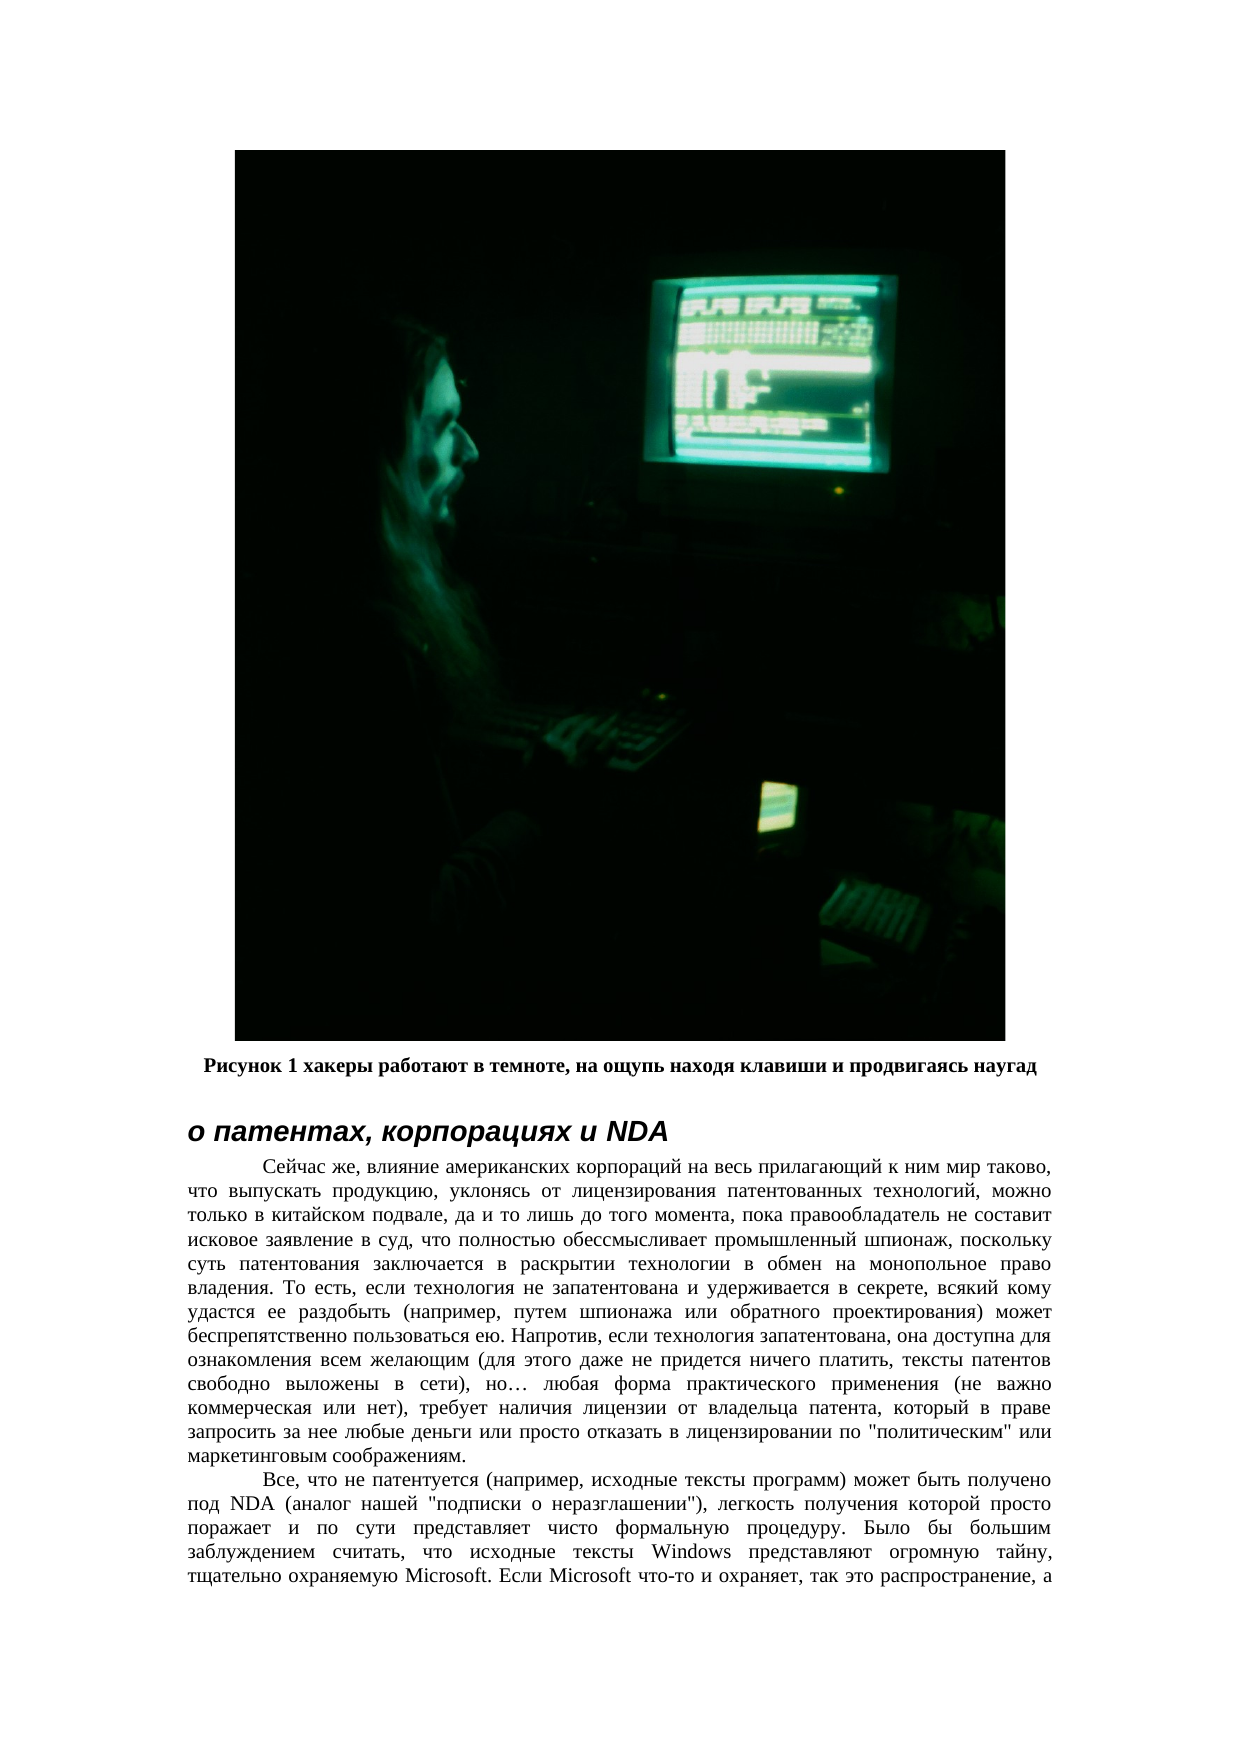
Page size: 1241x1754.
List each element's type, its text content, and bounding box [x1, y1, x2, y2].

text Сейчас же, влияние американских корпораций на весь прилагающий к ним мир таково, что выпускать продукцию, уклонясь от лицензирования патентованных технологий, можно только в китайском подвале, да и то лишь до того момента, пока правообладатель не составит исковое заявление в суд, что полностью обессмысливает промышленный шпионаж, поскольку суть патентования заключается в раскрытии технологии в обмен на монопольное право владения. То есть, если технология не запатентована и удерживается в секрете, всякий кому удастся ее раздобыть (например, путем шпионажа или обратного проектирования) может беспрепятственно пользоваться ею. Напротив, если технология запатентована, она доступна для ознакомления всем желающим (для этого даже не придется ничего платить, тексты патентов свободно выложены в сети), но… любая форма практического применения (не важно коммерческая или нет), требует наличия лицензии от владельца патента, который в праве запросить за нее любые деньги или просто отказать в лицензировании по "политическим" или маркетинговым соображениям. [187, 1154, 1053, 1467]
text Все, что не патентуется (например, исходные тексты программ) может быть получено под NDA (аналог нашей "подписки о неразглашении"), легкость получения которой просто поражает и по сути представляет чисто формальную процедуру. Было бы большим заблуждением считать, что исходные тексты Windows представляют огромную тайну, тщательно охраняемую Microsoft. Если Microsoft что-то и охраняет, так это распространение, а [187, 1467, 1053, 1587]
text Рисунок 1 хакеры работают в темноте, на ощупь находя клавиши и продвигаясь наугад [187, 1053, 1053, 1077]
picture [234, 150, 1006, 1041]
subtitle о патентах, корпорациях и NDA [187, 1114, 1053, 1148]
